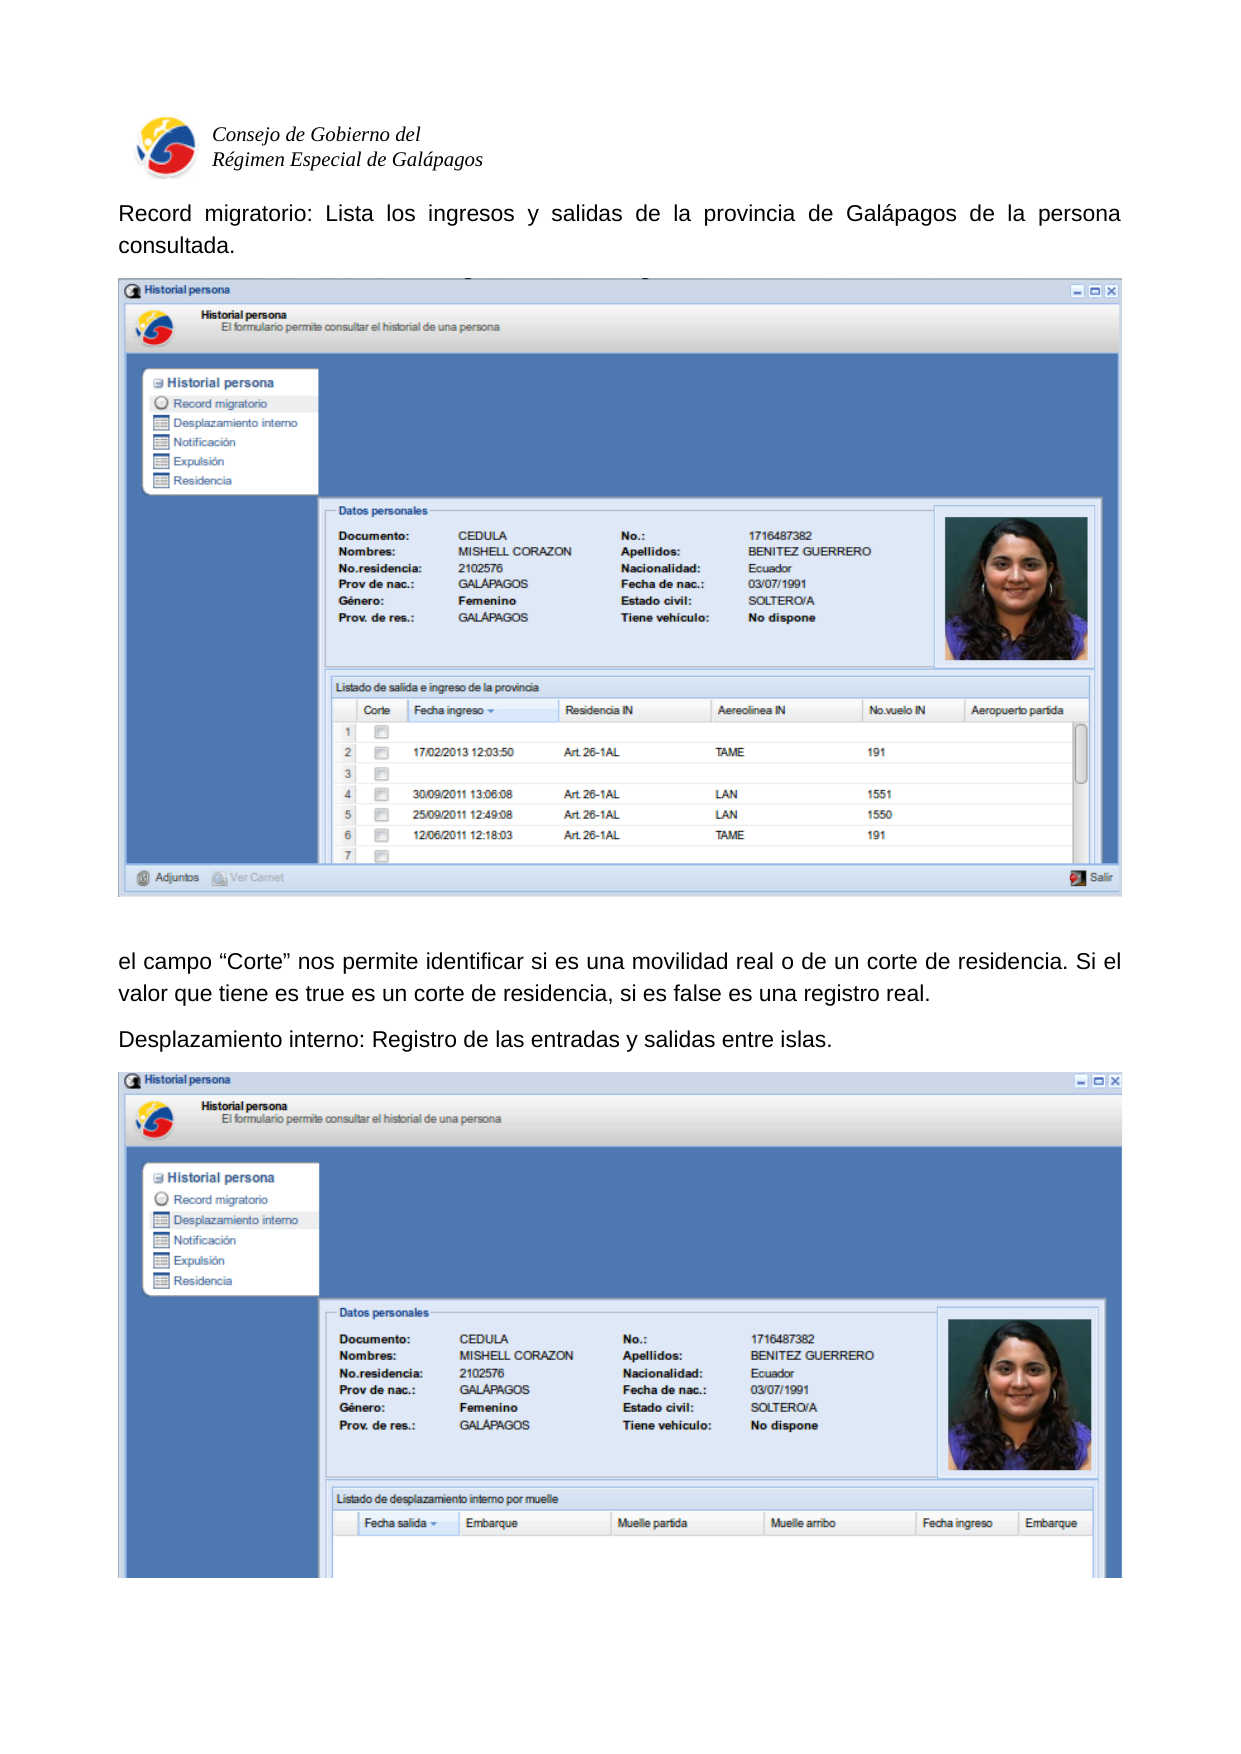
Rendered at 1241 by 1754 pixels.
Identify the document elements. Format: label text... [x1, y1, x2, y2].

picture [118, 278, 1123, 897]
picture [118, 1072, 1123, 1578]
text Record migratorio: Lista los ingresos y salidas de la provincia de Galápagos de la persona consultada. [118, 200, 1122, 258]
text el campo “Corte” nos permite identificar si es una movilidad real o de un corte de residencia. Si el valor que tiene es true es un corte de residencia, si es false es una registro real. [118, 948, 1122, 1006]
text Desplazamiento interno: Registro de las entradas y salidas entre islas. [118, 1026, 1122, 1052]
picture [129, 113, 208, 179]
